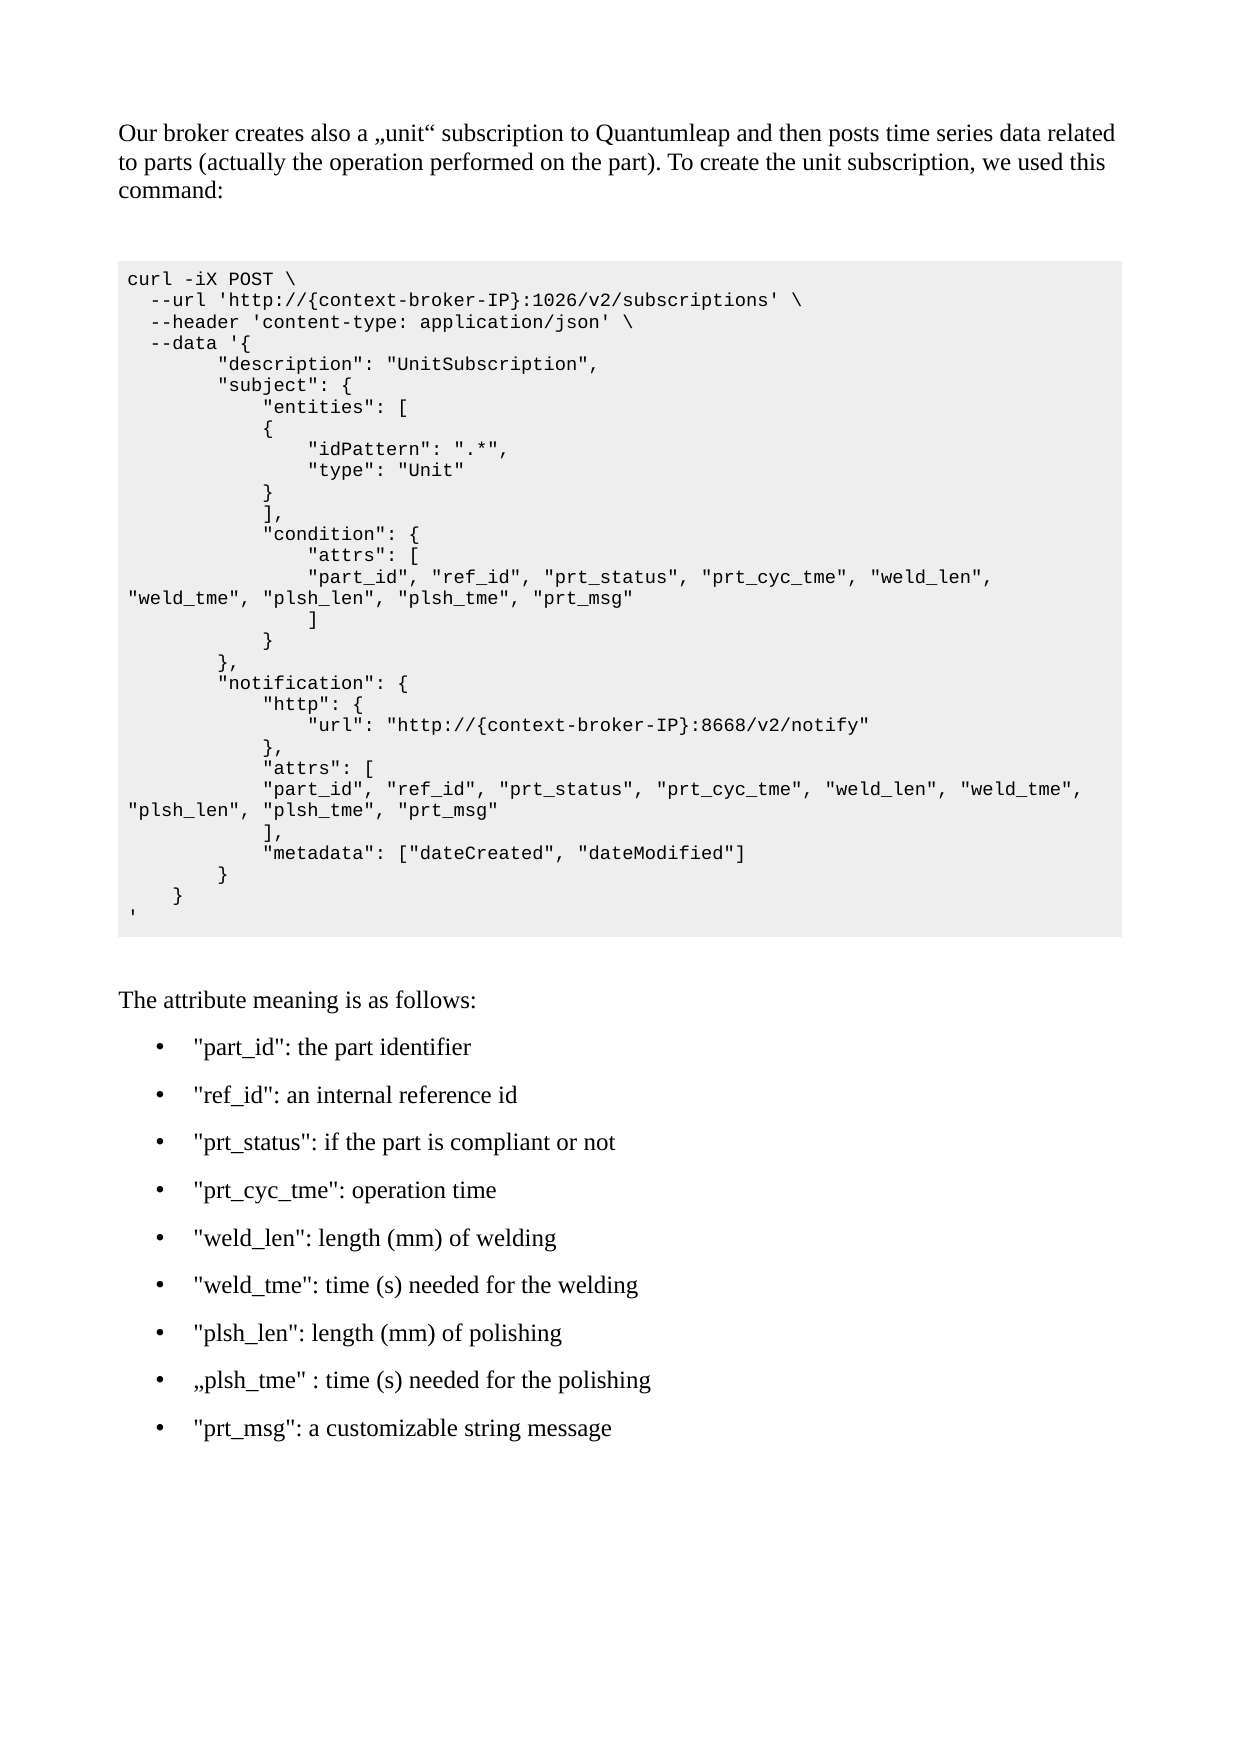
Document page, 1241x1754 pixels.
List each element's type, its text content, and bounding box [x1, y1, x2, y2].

text --data '{ [118, 334, 1122, 355]
text Our broker creates also a „unit“ subscription to Quantumleap and then posts time series data related to parts (actually the operation performed on the part). To create the unit subscription, we used this command: [118, 118, 1122, 204]
list "part_id": the part identifier [156, 1032, 1122, 1061]
text }, [118, 652, 1122, 674]
text "type": "Unit" [118, 461, 1122, 482]
text ' [118, 907, 1122, 937]
text ], [118, 504, 1122, 525]
text } [118, 631, 1122, 652]
list "plsh_len": length (mm) of polishing [156, 1318, 1122, 1347]
text ] [118, 610, 1122, 631]
list "weld_len": length (mm) of welding [156, 1223, 1122, 1251]
text curl -iX POST \ [118, 261, 1122, 291]
text { [118, 419, 1122, 440]
text "notification": { [118, 674, 1122, 695]
text "attrs": [ [118, 546, 1122, 567]
text "http": { [118, 695, 1122, 716]
list "prt_cyc_tme": operation time [156, 1175, 1122, 1204]
list "prt_msg": a customizable string message [156, 1413, 1122, 1442]
text } [118, 886, 1122, 907]
text --url 'http://{context-broker-IP}:1026/v2/subscriptions' \ [118, 291, 1122, 312]
list "weld_tme": time (s) needed for the welding [156, 1270, 1122, 1299]
text } [118, 482, 1122, 504]
text The attribute meaning is as follows: [118, 985, 1122, 1013]
list „plsh_tme" : time (s) needed for the polishing [156, 1366, 1122, 1394]
text "entities": [ [118, 397, 1122, 419]
text "description": "UnitSubscription", [118, 355, 1122, 376]
text --header 'content-type: application/json' \ [118, 312, 1122, 334]
text } [118, 865, 1122, 886]
text }, [118, 737, 1122, 759]
text "condition": { [118, 525, 1122, 546]
text "idPattern": ".*", [118, 440, 1122, 461]
list "prt_status": if the part is compliant or not [156, 1127, 1122, 1156]
text "part_id", "ref_id", "prt_status", "prt_cyc_tme", "weld_len", "weld_tme", "plsh_len", "plsh_tme", "prt_msg" [118, 567, 1122, 610]
text "metadata": ["dateCreated", "dateModified"] [118, 844, 1122, 865]
text "attrs": [ [118, 759, 1122, 780]
text ], [118, 822, 1122, 844]
list "ref_id": an internal reference id [156, 1080, 1122, 1109]
text "part_id", "ref_id", "prt_status", "prt_cyc_tme", "weld_len", "weld_tme", "plsh_len", "plsh_tme", "prt_msg" [118, 780, 1122, 822]
text "subject": { [118, 376, 1122, 397]
text "url": "http://{context-broker-IP}:8668/v2/notify" [118, 716, 1122, 737]
